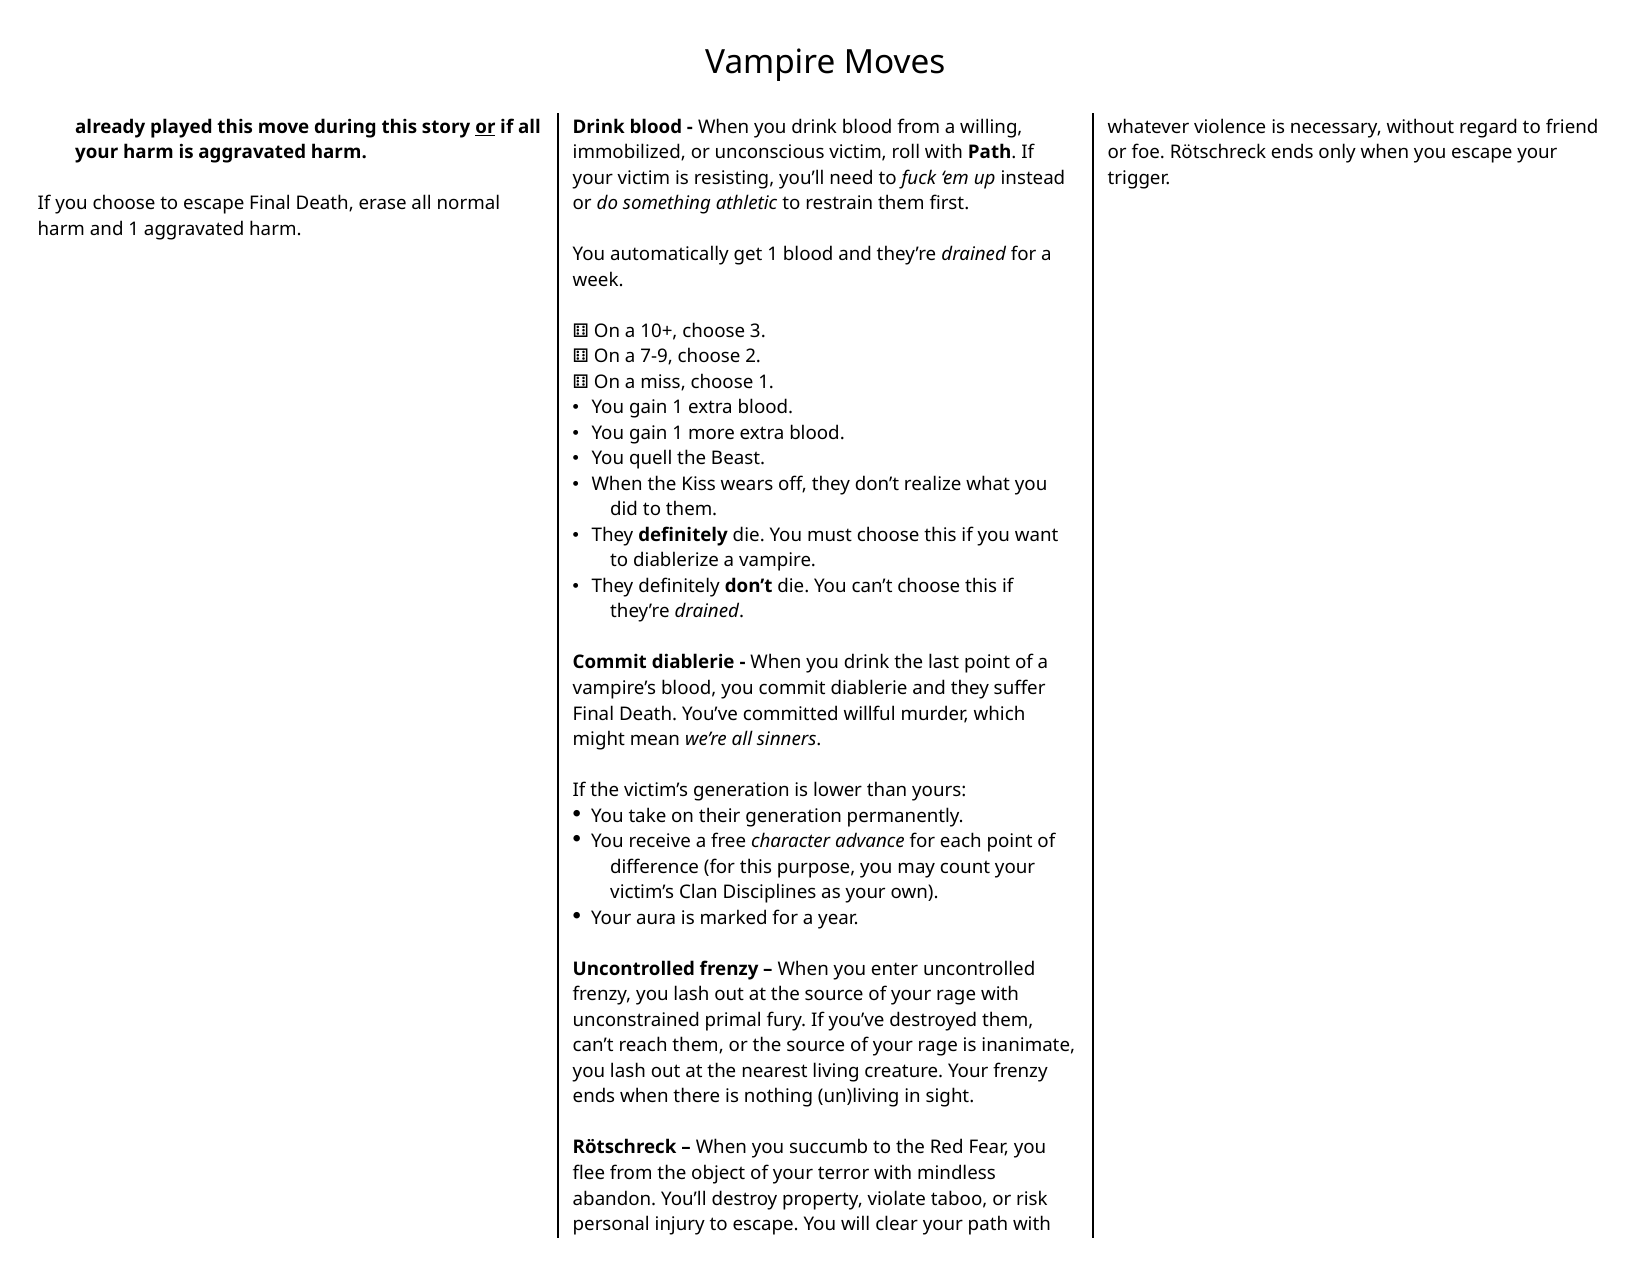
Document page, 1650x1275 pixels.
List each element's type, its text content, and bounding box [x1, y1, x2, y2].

text If you choose to escape Final Death, erase all normal harm and 1 aggravated harm. [37, 189, 542, 241]
text Commit diablerie - When you drink the last point of a vampire’s blood, you commit diablerie and they suffer Final Death. You’ve committed willful murder, which might mean we’re all sinners. [572, 649, 1077, 751]
text Rötschreck – When you succumb to the Red Fear, you flee from the object of your terror with mindless abandon. You’ll destroy property, violate taboo, or risk personal injury to escape. You will clear your path with [572, 1134, 1077, 1236]
list You gain 1 more extra blood. [572, 419, 1077, 445]
list Your aura is marked for a year. [572, 904, 1077, 929]
list They definitely die. You must choose this if you want to diablerize a vampire. [572, 521, 1077, 572]
list already played this move during this story or if all your harm is aggravated harm. [37, 113, 542, 164]
list You receive a free character advance for each point of difference (for this purpose, you may count your victim’s Clan Disciplines as your own). [572, 827, 1077, 904]
text whatever violence is necessary, without regard to friend or foe. Rötschreck ends only when you escape your trigger. [1107, 113, 1612, 189]
text Uncontrolled frenzy – When you enter uncontrolled frenzy, you lash out at the source of your rage with unconstrained primal fury. If you’ve destroyed them, can’t reach them, or the source of your rage is inanimate, you lash out at the nearest living creature. Your frenzy ends when there is nothing (un)living in sight. [572, 955, 1077, 1108]
list You take on their generation permanently. [572, 802, 1077, 827]
text ⚅ On a 7-9, choose 2. [572, 343, 1077, 368]
text ⚅ On a 10+, choose 3. [572, 317, 1077, 343]
list You gain 1 extra blood. [572, 394, 1077, 419]
text ⚅ On a miss, choose 1. [572, 368, 1077, 394]
text You automatically get 1 blood and they’re drained for a week. [572, 241, 1077, 292]
list They definitely don’t die. You can’t choose this if they’re drained. [572, 572, 1077, 623]
text Drink blood - When you drink blood from a willing, immobilized, or unconscious victim, roll with Path. If your victim is resisting, you’ll need to fuck ‘em up instead or do something athletic to restrain them first. [572, 113, 1077, 215]
list You quell the Beast. [572, 445, 1077, 470]
list When the Kiss wears off, they don’t realize what you did to them. [572, 470, 1077, 521]
text If the victim’s generation is lower than yours: [572, 776, 1077, 802]
